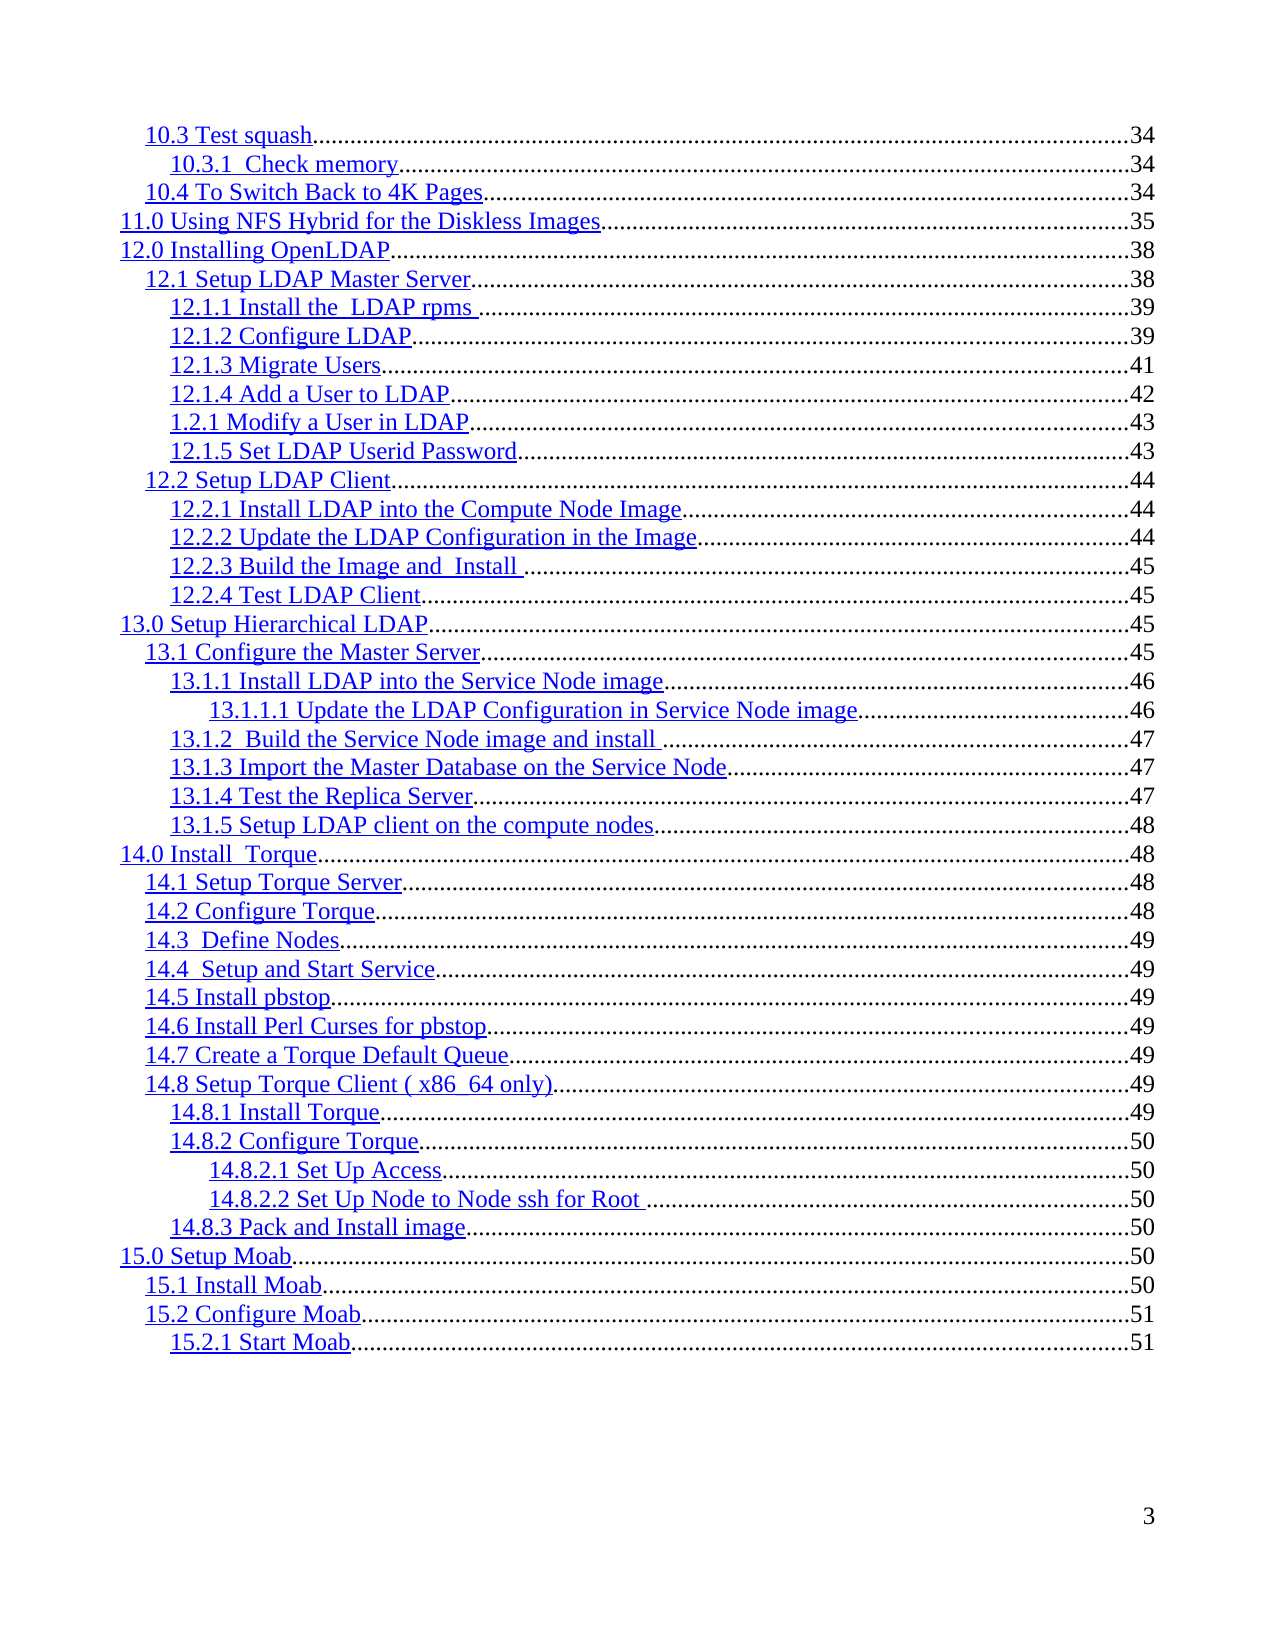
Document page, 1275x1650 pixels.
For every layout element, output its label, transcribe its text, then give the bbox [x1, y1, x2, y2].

text 14.7 Create a Torque Default Queue 49 [145, 1040, 1155, 1069]
text 13.1 Configure the Master Server 45 [145, 637, 1155, 666]
text 15.0 Setup Moab 50 [120, 1241, 1155, 1270]
text 12.1.4 Add a User to LDAP 42 [170, 379, 1155, 407]
text 14.6 Install Perl Curses for pbstop 49 [145, 1011, 1155, 1040]
text 13.1.3 Import the Master Database on the Service Node 47 [170, 752, 1155, 781]
text 11.0 Using NFS Hybrid for the Diskless Images 35 [120, 206, 1155, 235]
text 12.1.5 Set LDAP Userid Password 43 [170, 436, 1155, 465]
text 10.3 Test squash 34 [145, 120, 1155, 149]
text 10.3.1 Check memory 34 [170, 149, 1155, 177]
text 15.2 Configure Moab 51 [145, 1299, 1155, 1327]
text 15.1 Install Moab 50 [145, 1270, 1155, 1299]
text 14.0 Install Torque 48 [120, 839, 1155, 867]
text 1.2.1 Modify a User in LDAP 43 [170, 407, 1155, 436]
text 12.0 Installing OpenLDAP 38 [120, 235, 1155, 264]
text 13.1.2 Build the Service Node image and install 47 [170, 724, 1155, 752]
text 13.1.1 Install LDAP into the Service Node image 46 [170, 666, 1155, 695]
text 13.1.4 Test the Replica Server 47 [170, 781, 1155, 810]
text 14.8.2.2 Set Up Node to Node ssh for Root 50 [208, 1184, 1155, 1212]
text 15.2.1 Start Moab 51 [170, 1327, 1155, 1356]
text 12.2 Setup LDAP Client 44 [145, 465, 1155, 494]
text 14.1 Setup Torque Server 48 [145, 867, 1155, 896]
text 12.2.2 Update the LDAP Configuration in the Image 44 [170, 522, 1155, 551]
text 13.1.5 Setup LDAP client on the compute nodes 48 [170, 810, 1155, 839]
text 10.4 To Switch Back to 4K Pages 34 [145, 177, 1155, 206]
text 14.8.2 Configure Torque 50 [170, 1126, 1155, 1155]
text 14.4 Setup and Start Service 49 [145, 954, 1155, 982]
text 14.8.2.1 Set Up Access 50 [208, 1155, 1155, 1184]
text 14.5 Install pbstop 49 [145, 982, 1155, 1011]
text 12.2.1 Install LDAP into the Compute Node Image 44 [170, 494, 1155, 522]
text 12.2.4 Test LDAP Client 45 [170, 580, 1155, 609]
text 12.1.2 Configure LDAP 39 [170, 321, 1155, 350]
text 12.1.3 Migrate Users 41 [170, 350, 1155, 379]
text 14.2 Configure Torque 48 [145, 896, 1155, 925]
text 12.2.3 Build the Image and Install 45 [170, 551, 1155, 580]
text 14.3 Define Nodes 49 [145, 925, 1155, 954]
text 13.0 Setup Hierarchical LDAP 45 [120, 609, 1155, 637]
text 14.8.3 Pack and Install image 50 [170, 1212, 1155, 1241]
text 14.8 Setup Torque Client ( x86_64 only) 49 [145, 1069, 1155, 1097]
text 12.1 Setup LDAP Master Server 38 [145, 264, 1155, 292]
text 12.1.1 Install the LDAP rpms 39 [170, 292, 1155, 321]
text 13.1.1.1 Update the LDAP Configuration in Service Node image 46 [208, 695, 1155, 724]
text 14.8.1 Install Torque 49 [170, 1097, 1155, 1126]
